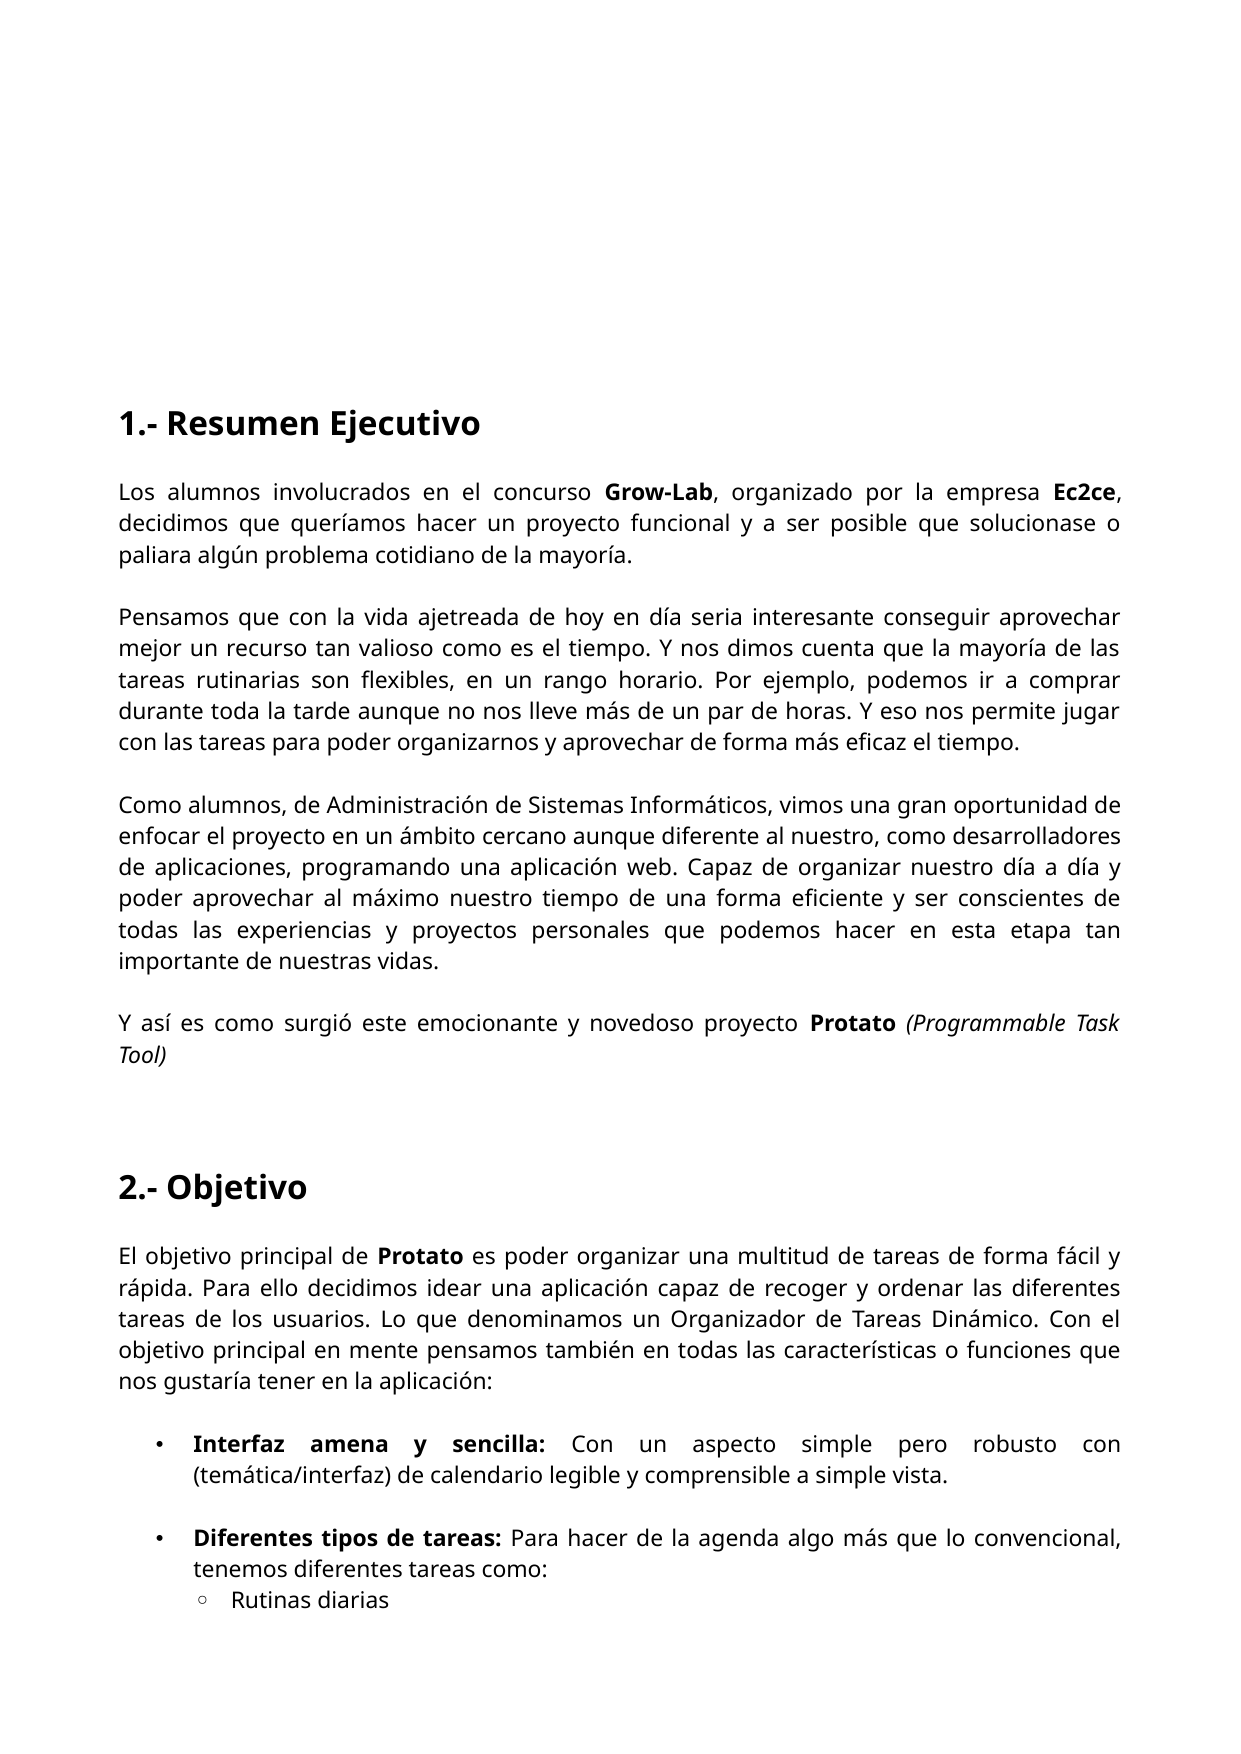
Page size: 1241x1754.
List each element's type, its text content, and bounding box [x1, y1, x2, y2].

text Los alumnos involucrados en el concurso Grow-Lab, organizado por la empresa Ec2ce, decidimos que queríamos hacer un proyecto funcional y a ser posible que solucionase o paliara algún problema cotidiano de la mayoría. [118, 476, 1122, 570]
text Y así es como surgió este emocionante y novedoso proyecto Protato (Programmable Task Tool) [118, 1007, 1122, 1070]
list Rutinas diarias [193, 1584, 1122, 1615]
text Como alumnos, de Administración de Sistemas Informáticos, vimos una gran oportunidad de enfocar el proyecto en un ámbito cercano aunque diferente al nuestro, como desarrolladores de aplicaciones, programando una aplicación web. Capaz de organizar nuestro día a día y poder aprovechar al máximo nuestro tiempo de una forma eficiente y ser conscientes de todas las experiencias y proyectos personales que podemos hacer en esta etapa tan importante de nuestras vidas. [118, 788, 1122, 976]
text 1.- Resumen Ejecutivo [118, 399, 1122, 445]
list Diferentes tipos de tareas: Para hacer de la agenda algo más que lo convencional, tenemos diferentes tareas como: [156, 1521, 1122, 1584]
text El objetivo principal de Protato es poder organizar una multitud de tareas de forma fácil y rápida. Para ello decidimos idear una aplicación capaz de recoger y ordenar las diferentes tareas de los usuarios. Lo que denominamos un Organizador de Tareas Dinámico. Con el objetivo principal en mente pensamos también en todas las características o funciones que nos gustaría tener en la aplicación: [118, 1240, 1122, 1396]
text Pensamos que con la vida ajetreada de hoy en día seria interesante conseguir aprovechar mejor un recurso tan valioso como es el tiempo. Y nos dimos cuenta que la mayoría de las tareas rutinarias son flexibles, en un rango horario. Por ejemplo, podemos ir a comprar durante toda la tarde aunque no nos lleve más de un par de horas. Y eso nos permite jugar con las tareas para poder organizarnos y aprovechar de forma más eficaz el tiempo. [118, 601, 1122, 757]
text 2.- Objetivo [118, 1163, 1122, 1209]
list Interfaz amena y sencilla: Con un aspecto simple pero robusto con (temática/interfaz) de calendario legible y comprensible a simple vista. [156, 1428, 1122, 1490]
